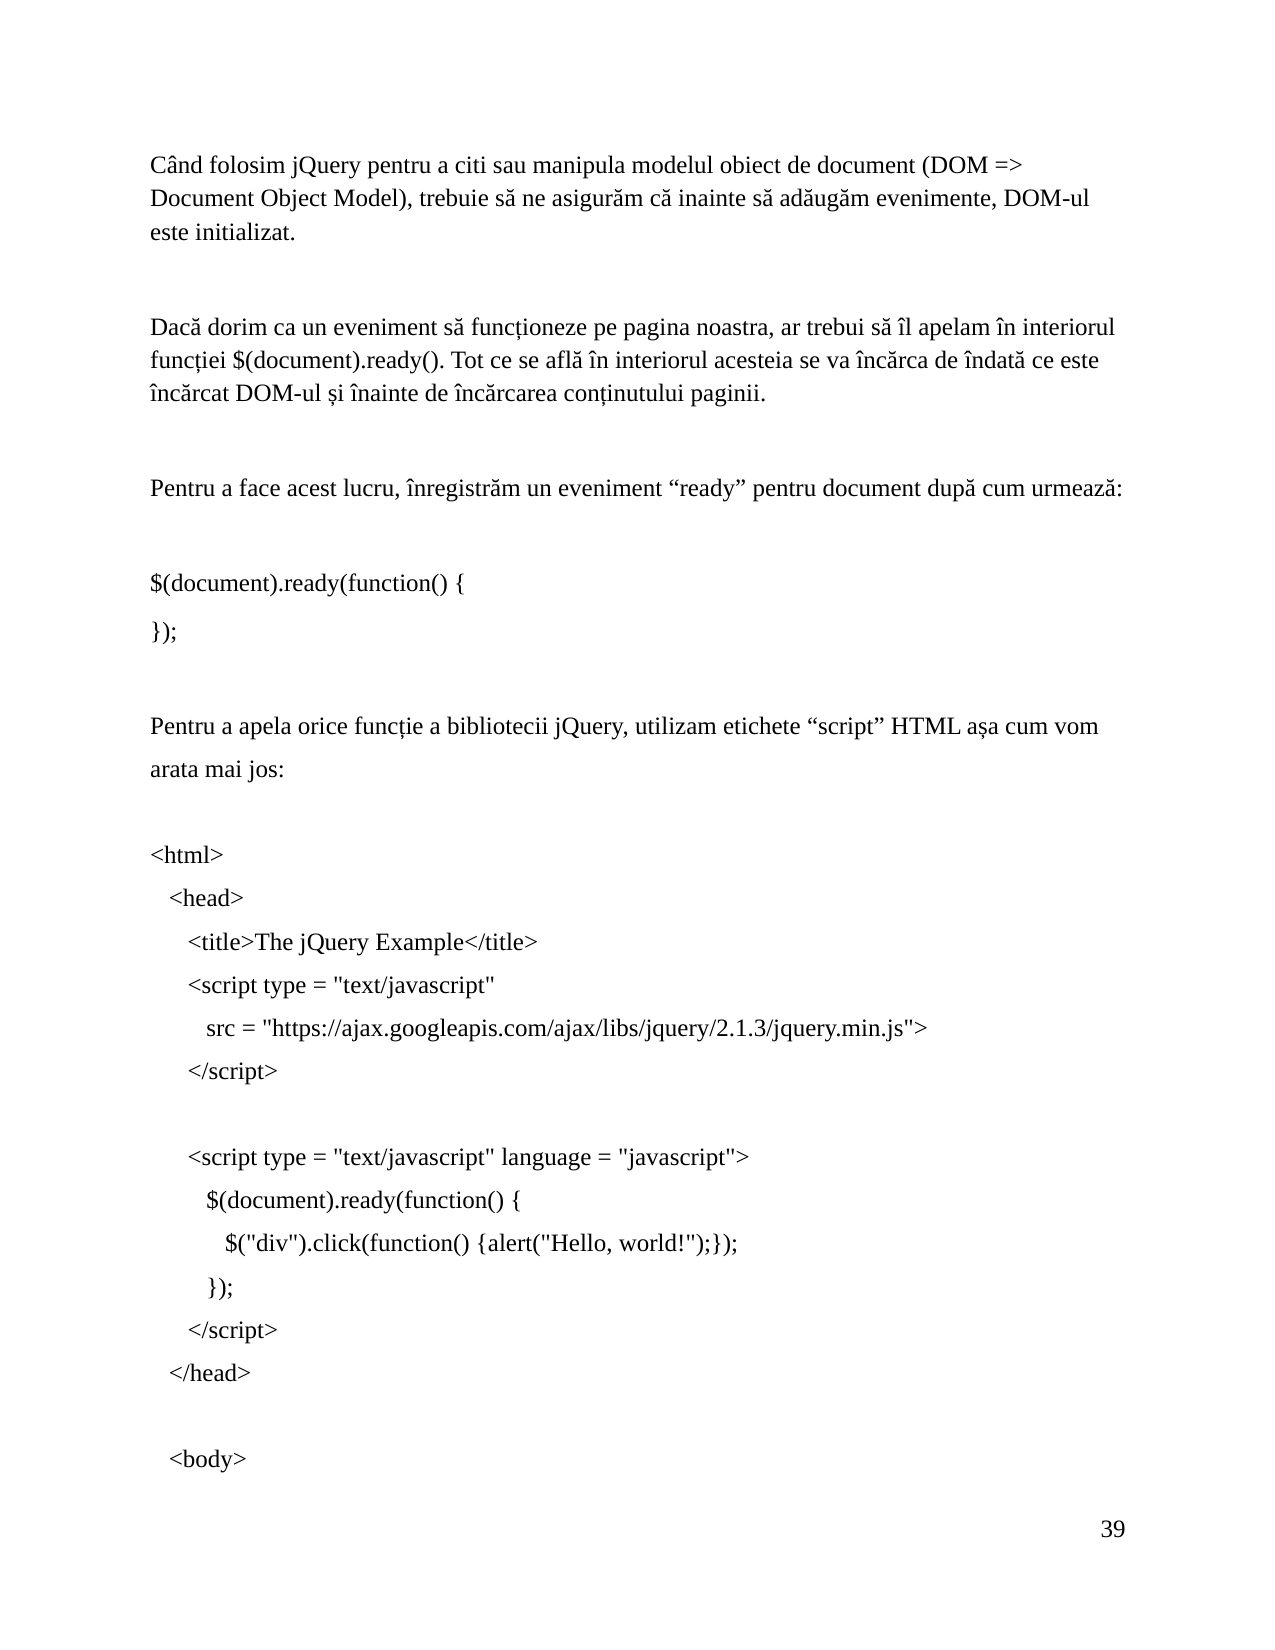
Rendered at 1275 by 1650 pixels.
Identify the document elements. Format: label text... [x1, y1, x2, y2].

text <html> [150, 840, 1125, 869]
text <script type = "text/javascript" [150, 970, 1125, 998]
text </script> [150, 1315, 1125, 1343]
text <title>The jQuery Example</title> [150, 927, 1125, 955]
text Pentru a face acest lucru, înregistrăm un eveniment “ready” pentru document după cum urmează: [150, 473, 1125, 502]
text Pentru a apela orice funcție a bibliotecii jQuery, utilizam etichete “script” HTML așa cum vom arata mai jos: [150, 711, 1125, 783]
text }); [150, 1272, 1125, 1300]
text }); [150, 616, 1125, 644]
text $("div").click(function() {alert("Hello, world!");}); [150, 1228, 1125, 1257]
text <head> [150, 883, 1125, 912]
text <body> [150, 1444, 1125, 1473]
text $(document).ready(function() { [150, 568, 1125, 597]
text $(document).ready(function() { [150, 1185, 1125, 1214]
text </head> [150, 1358, 1125, 1387]
text <script type = "text/javascript" language = "javascript"> [150, 1142, 1125, 1171]
text Când folosim jQuery pentru a citi sau manipula modelul obiect de document (DOM => Document Object Model), trebuie să ne asigurăm că inainte să adăugăm evenimente, DOM-ul este initializat. [150, 151, 1125, 245]
text src = "https://ajax.googleapis.com/ajax/libs/jquery/2.1.3/jquery.min.js"> [150, 1013, 1125, 1042]
text Dacă dorim ca un eveniment să funcționeze pe pagina noastra, ar trebui să îl apelam în interiorul funcției $(document).ready(). Tot ce se află în interiorul acesteia se va încărca de îndată ce este încărcat DOM-ul și înainte de încărcarea conținutului paginii. [150, 312, 1125, 407]
text </script> [150, 1056, 1125, 1085]
